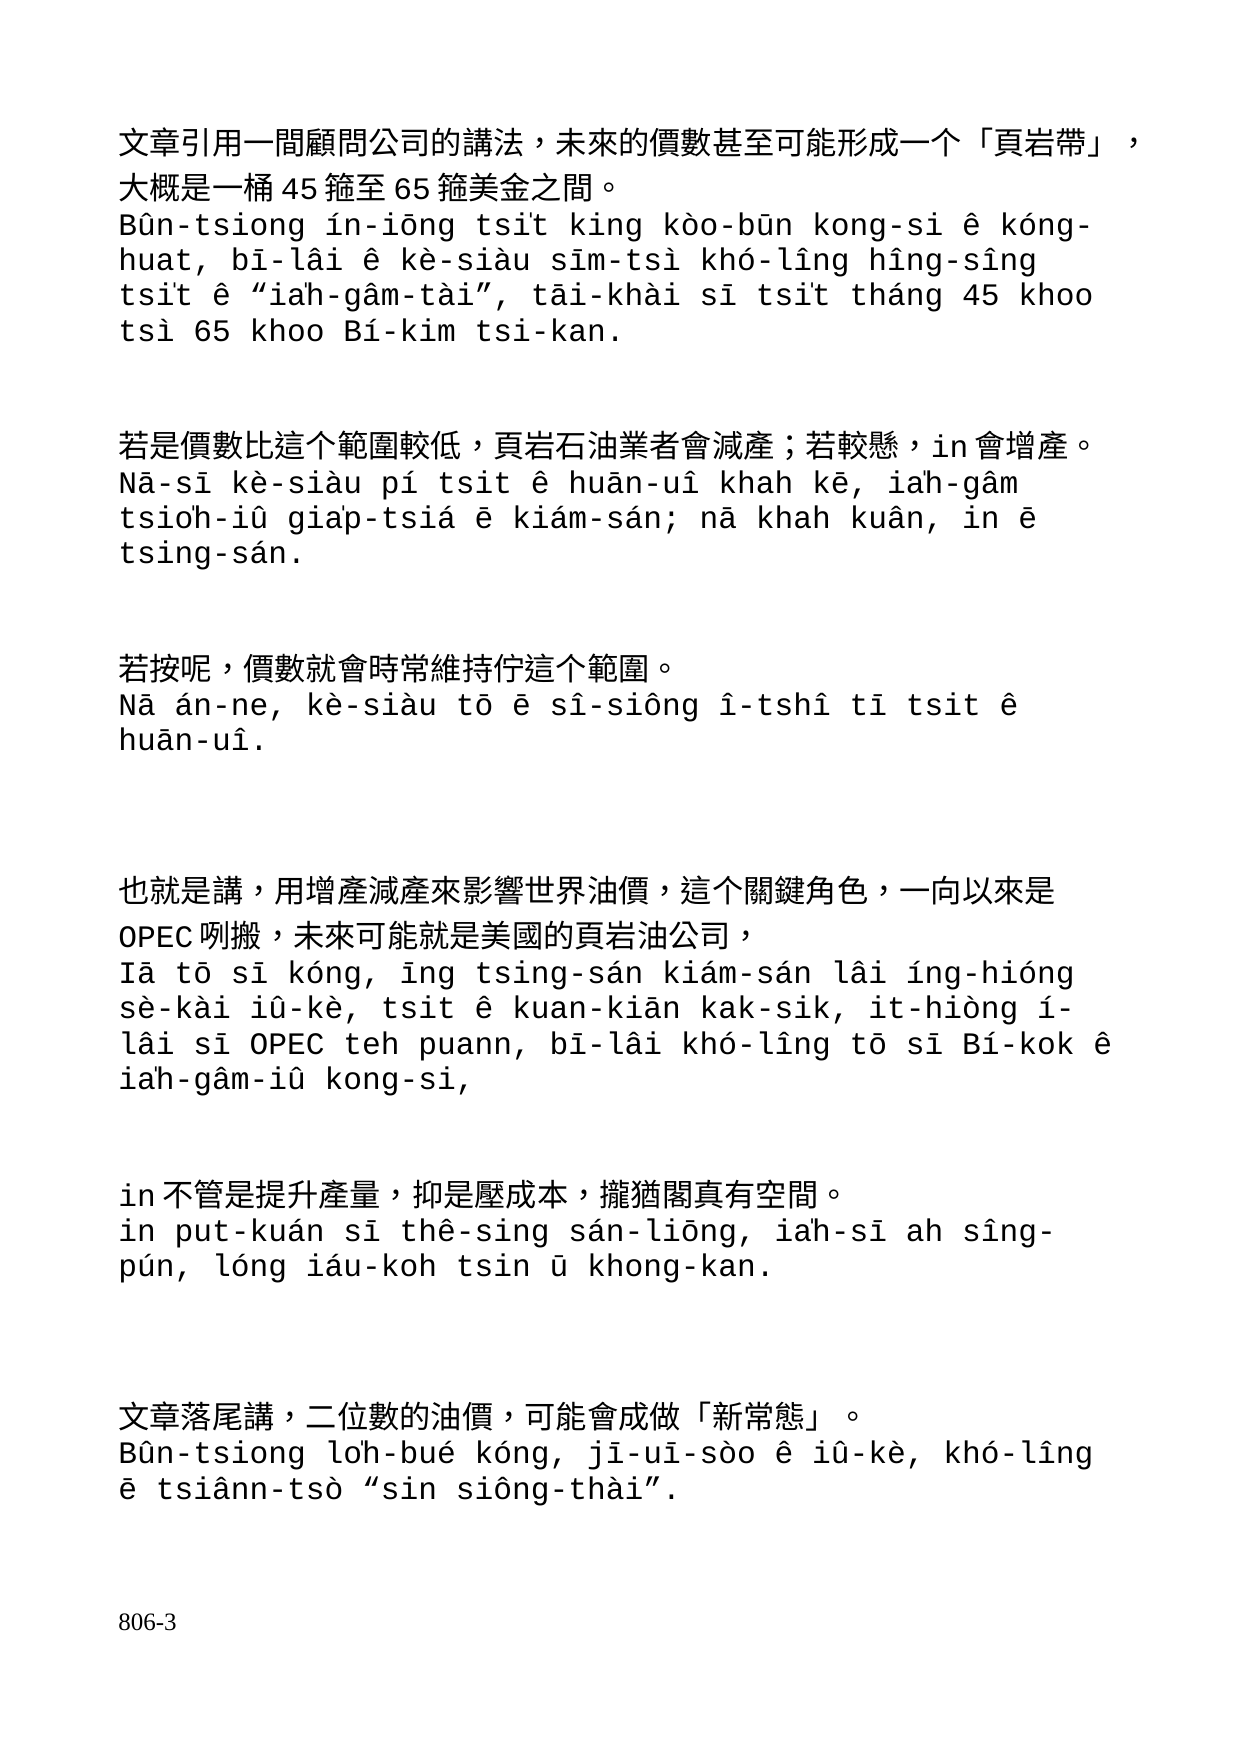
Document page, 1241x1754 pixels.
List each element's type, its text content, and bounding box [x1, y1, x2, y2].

text Bûn-tsiong lo̍h-bué kóng, jī-uī-sòo ê iû-kè, khó-lîng ē tsiânn-tsò “sin siông-thài”. [118, 1438, 1122, 1508]
text 若是價數比這个範圍較低，頁岩石油業者會減產；若較懸，in會增產。 [118, 421, 1122, 467]
text 若按呢，價數就會時常維持佇這个範圍。 [118, 644, 1122, 689]
text Nā án-ne, kè-siàu tō ē sî-siông î-tshî tī tsit ê huān-uî. [118, 689, 1122, 760]
text 也就是講，用增產減產來影響世界油價，這个關鍵角色，一向以來是OPEC咧搬，未來可能就是美國的頁岩油公司， [118, 866, 1122, 957]
text in不管是提升產量，抑是壓成本，攏猶閣真有空間。 [118, 1170, 1122, 1215]
text Bûn-tsiong ín-iōng tsi̍t king kòo-būn kong-si ê kóng-huat, bī-lâi ê kè-siàu sīm-tsì khó-lîng hîng-sîng tsi̍t ê “ia̍h-gâm-tài”, tāi-khài sī tsi̍t tháng 45 khoo tsì 65 khoo Bí-kim tsi-kan. [118, 209, 1122, 351]
text Iā tō sī kóng, īng tsing-sán kiám-sán lâi íng-hióng sè-kài iû-kè, tsit ê kuan-kiān kak-sik, it-hiòng í-lâi sī OPEC teh puann, bī-lâi khó-lîng tō sī Bí-kok ê ia̍h-gâm-iû kong-si, [118, 957, 1122, 1099]
text 文章落尾講，二位數的油價，可能會成做「新常態」。 [118, 1392, 1122, 1438]
text 文章引用一間顧問公司的講法，未來的價數甚至可能形成一个「頁岩帶」，大概是一桶45箍至65箍美金之間。 [118, 118, 1122, 209]
text in put-kuán sī thê-sing sán-liōng, ia̍h-sī ah sîng-pún, lóng iáu-koh tsin ū khong-kan. [118, 1215, 1122, 1286]
text Nā-sī kè-siàu pí tsit ê huān-uî khah kē, ia̍h-gâm tsio̍h-iû gia̍p-tsiá ē kiám-sán; nā khah kuân, in ē tsing-sán. [118, 467, 1122, 573]
